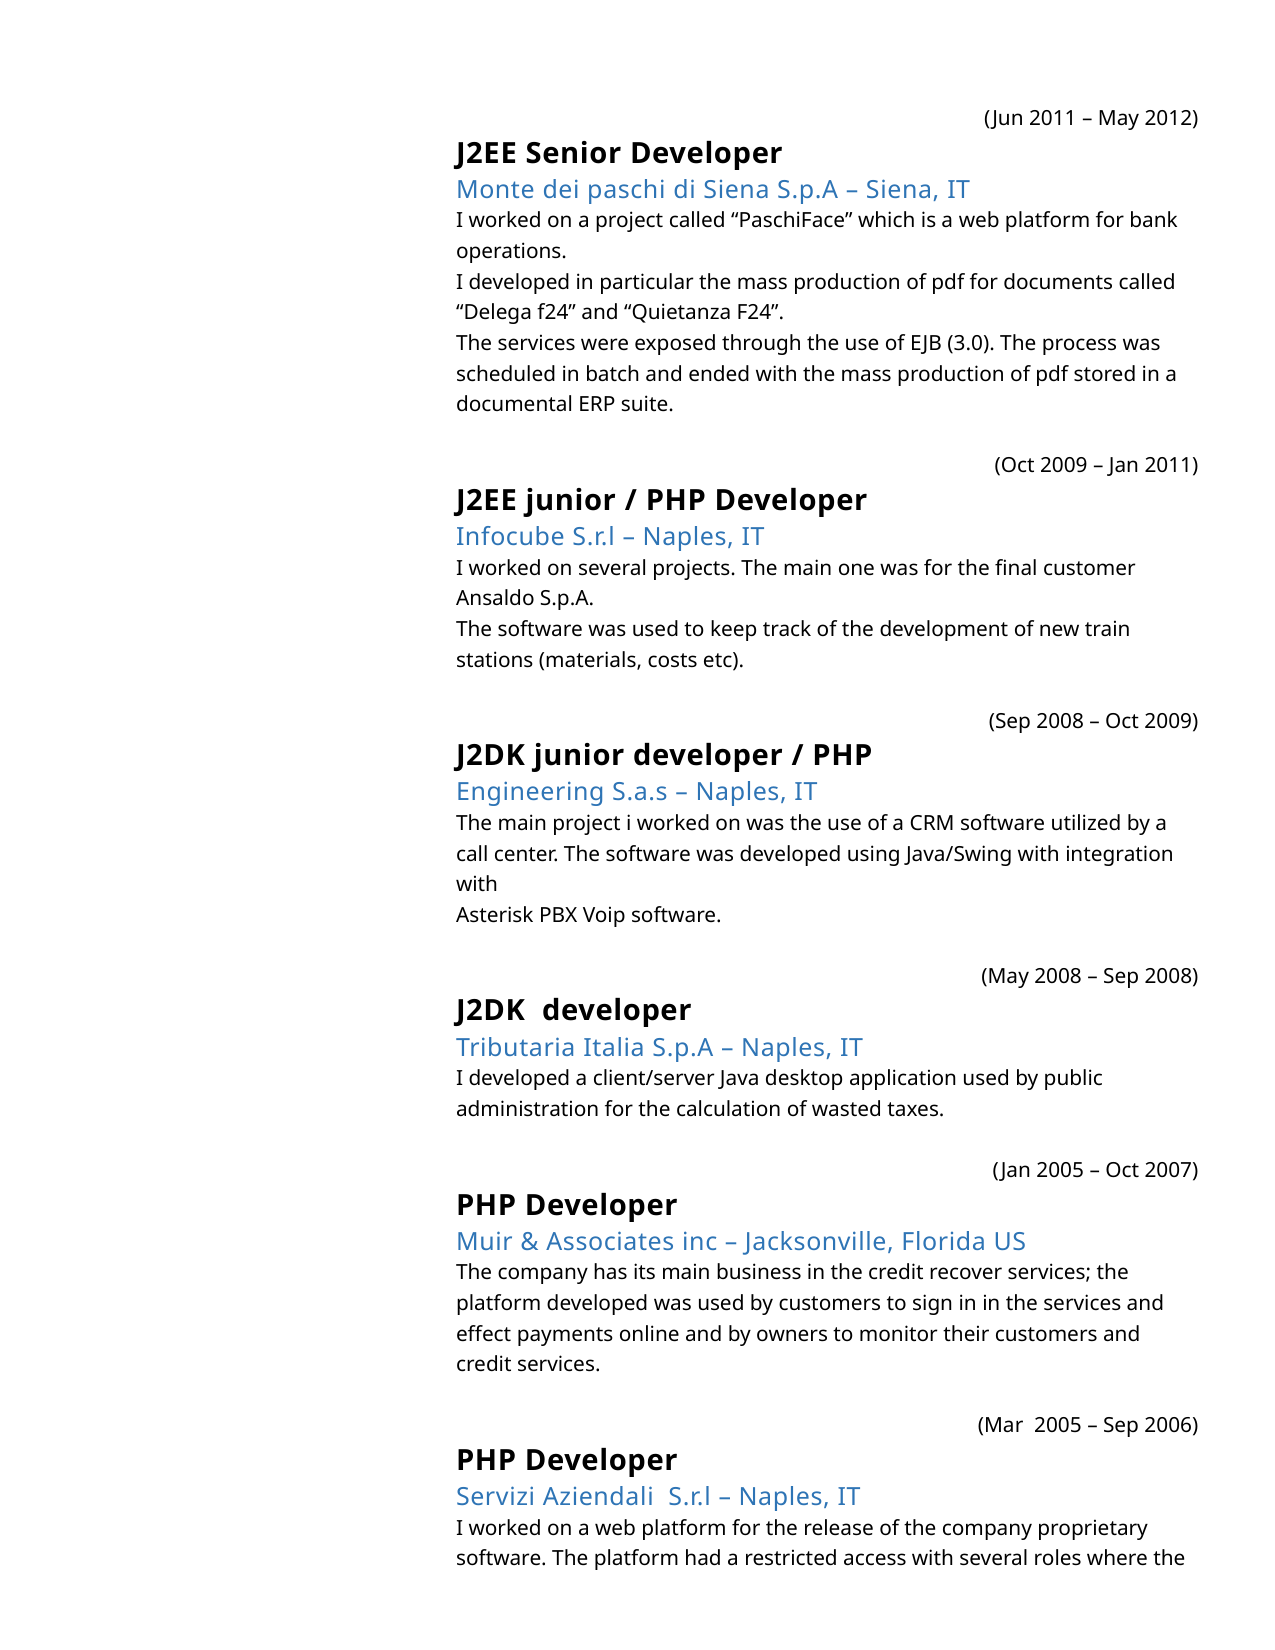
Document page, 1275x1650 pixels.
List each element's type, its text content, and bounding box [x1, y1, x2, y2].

table_header (Jun 2011 – May 2012) J2EE Senior Developer Monte dei paschi di Siena S.p.A – Siena, IT I worked on a project called “PaschiFace” which is a web platform for bank operations. I developed in particular the mass production of pdf for documents called “Delega f24” and “Quietanza F24”. The services were exposed through the use of EJB (3.0). The process was scheduled in batch and ended with the mass production of pdf stored in a documental ERP suite. (Oct 2009 – Jan 2011) J2EE junior / PHP Developer Infocube S.r.l – Naples, IT I worked on several projects. The main one was for the final customer Ansaldo S.p.A. The software was used to keep track of the development of new train stations (materials, costs etc). (Sep 2008 – Oct 2009) J2DK junior developer / PHP Engineering S.a.s – Naples, IT The main project i worked on was the use of a CRM software utilized by a call center. The software was developed using Java/Swing with integration with Asterisk PBX Voip software. (May 2008 – Sep 2008) J2DK developer Tributaria Italia S.p.A – Naples, IT I developed a client/server Java desktop application used by public administration for the calculation of wasted taxes. (Jan 2005 – Oct 2007) PHP Developer Muir & Associates inc – Jacksonville, Florida US The company has its main business in the credit recover services; the platform developed was used by customers to sign in in the services and effect payments online and by owners to monitor their customers and credit services. (Mar 2005 – Sep 2006) PHP Developer Servizi Aziendali S.r.l – Naples, IT I worked on a web platform for the release of the company proprietary software. The platform had a restricted access with several roles where the [432, 104, 1210, 1572]
table_header [64, 104, 432, 1572]
